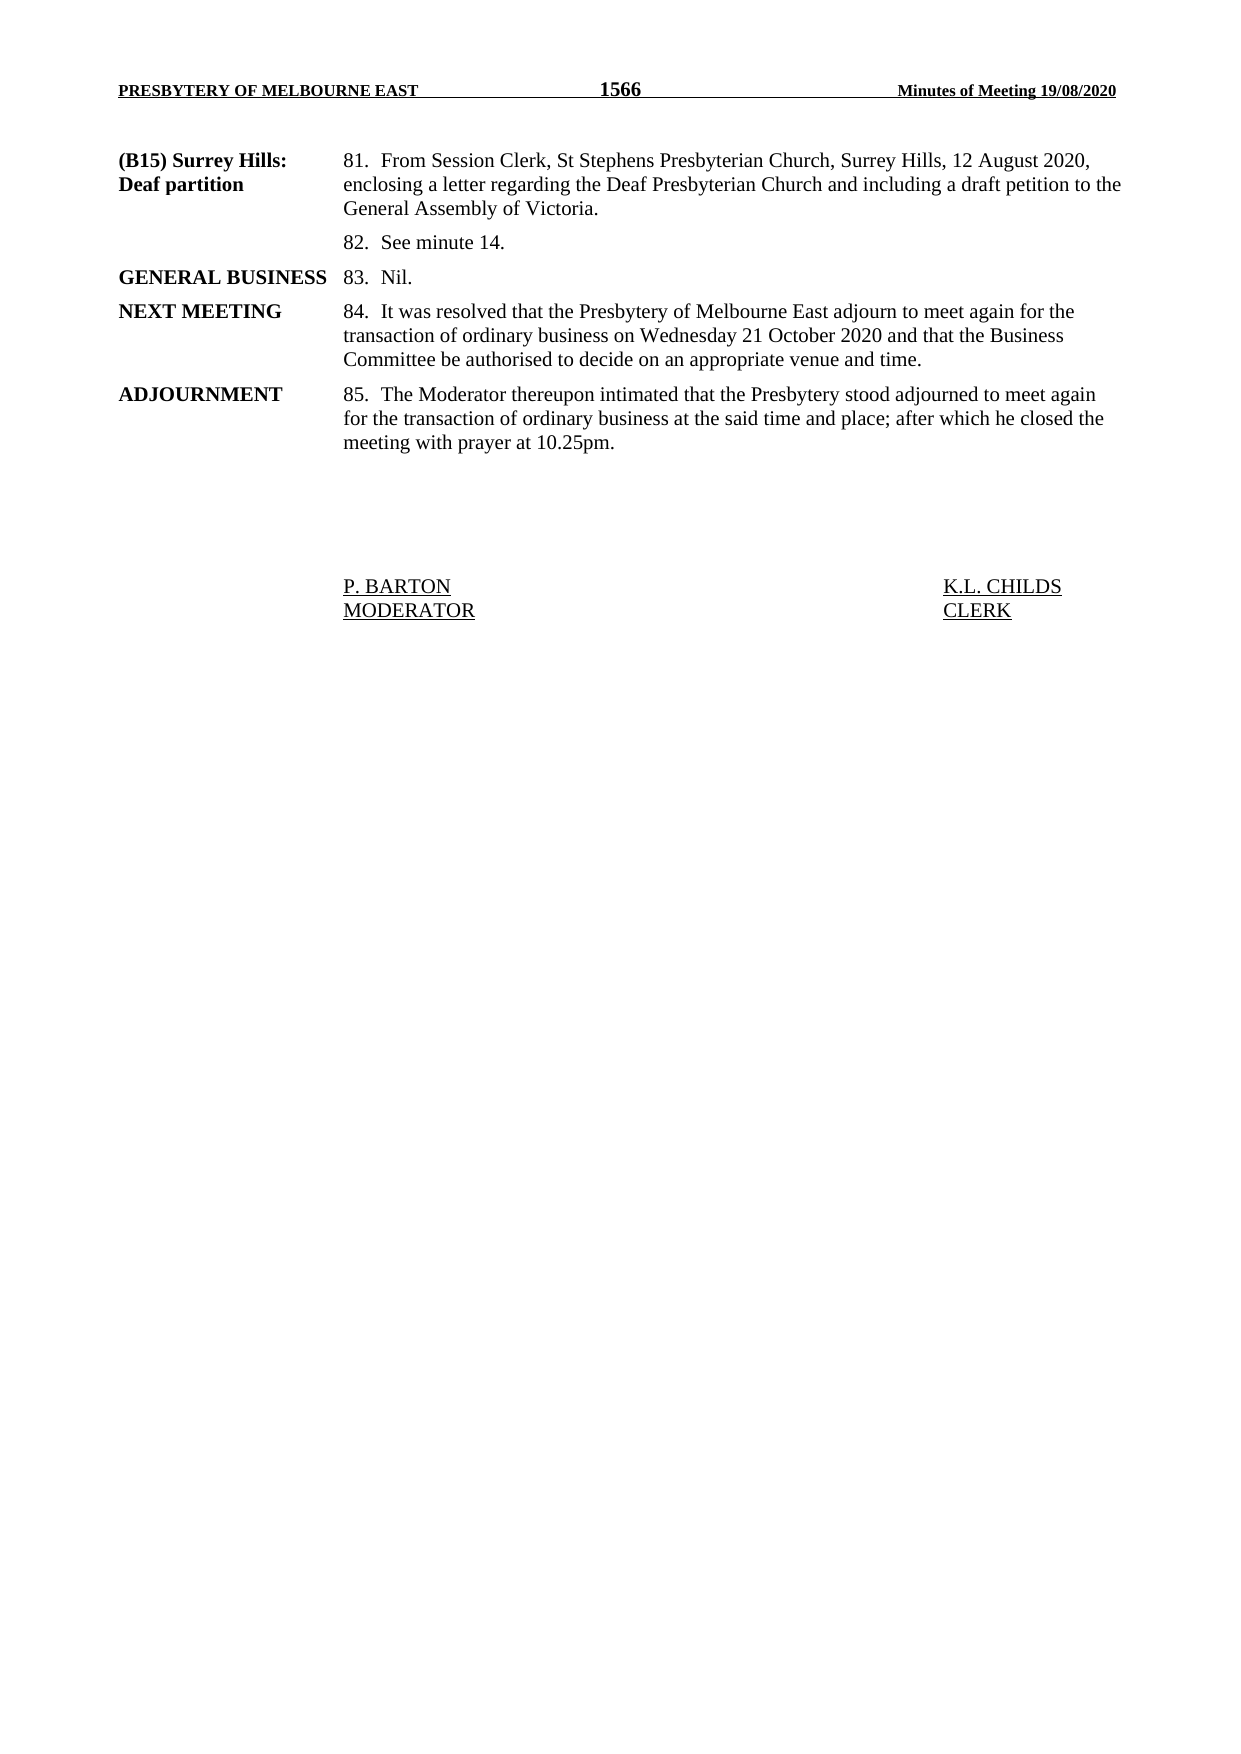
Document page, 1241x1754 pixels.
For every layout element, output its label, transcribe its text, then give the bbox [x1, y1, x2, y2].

list ADJOURNMENT [118, 382, 331, 405]
subtitle From Session Clerk, St Stephens Presbyterian Church, Surrey Hills, 12 August 2020, enclosing a letter regarding the Deaf Presbyterian Church and including a draft petition to the General Assembly of Victoria. [343, 148, 1122, 220]
subtitle See minute 14. [343, 230, 1122, 254]
subtitle Nil. [343, 265, 1122, 289]
list (B15) Surrey Hills: Deaf partition [118, 148, 331, 195]
subtitle It was resolved that the Presbytery of Melbourne East adjourn to meet again for the transaction of ordinary business on Wednesday 21 October 2020 and that the Business Committee be authorised to decide on an appropriate venue and time. [343, 299, 1122, 371]
list GENERAL BUSINESS [118, 265, 331, 288]
list NEXT MEETING [118, 299, 331, 323]
subtitle The Moderator thereupon intimated that the Presbytery stood adjourned to meet again for the transaction of ordinary business at the said time and place; after which he closed the meeting with prayer at 10.25pm. P. BARTON K.L. CHILDS MODERATOR CLERK [343, 382, 1122, 622]
